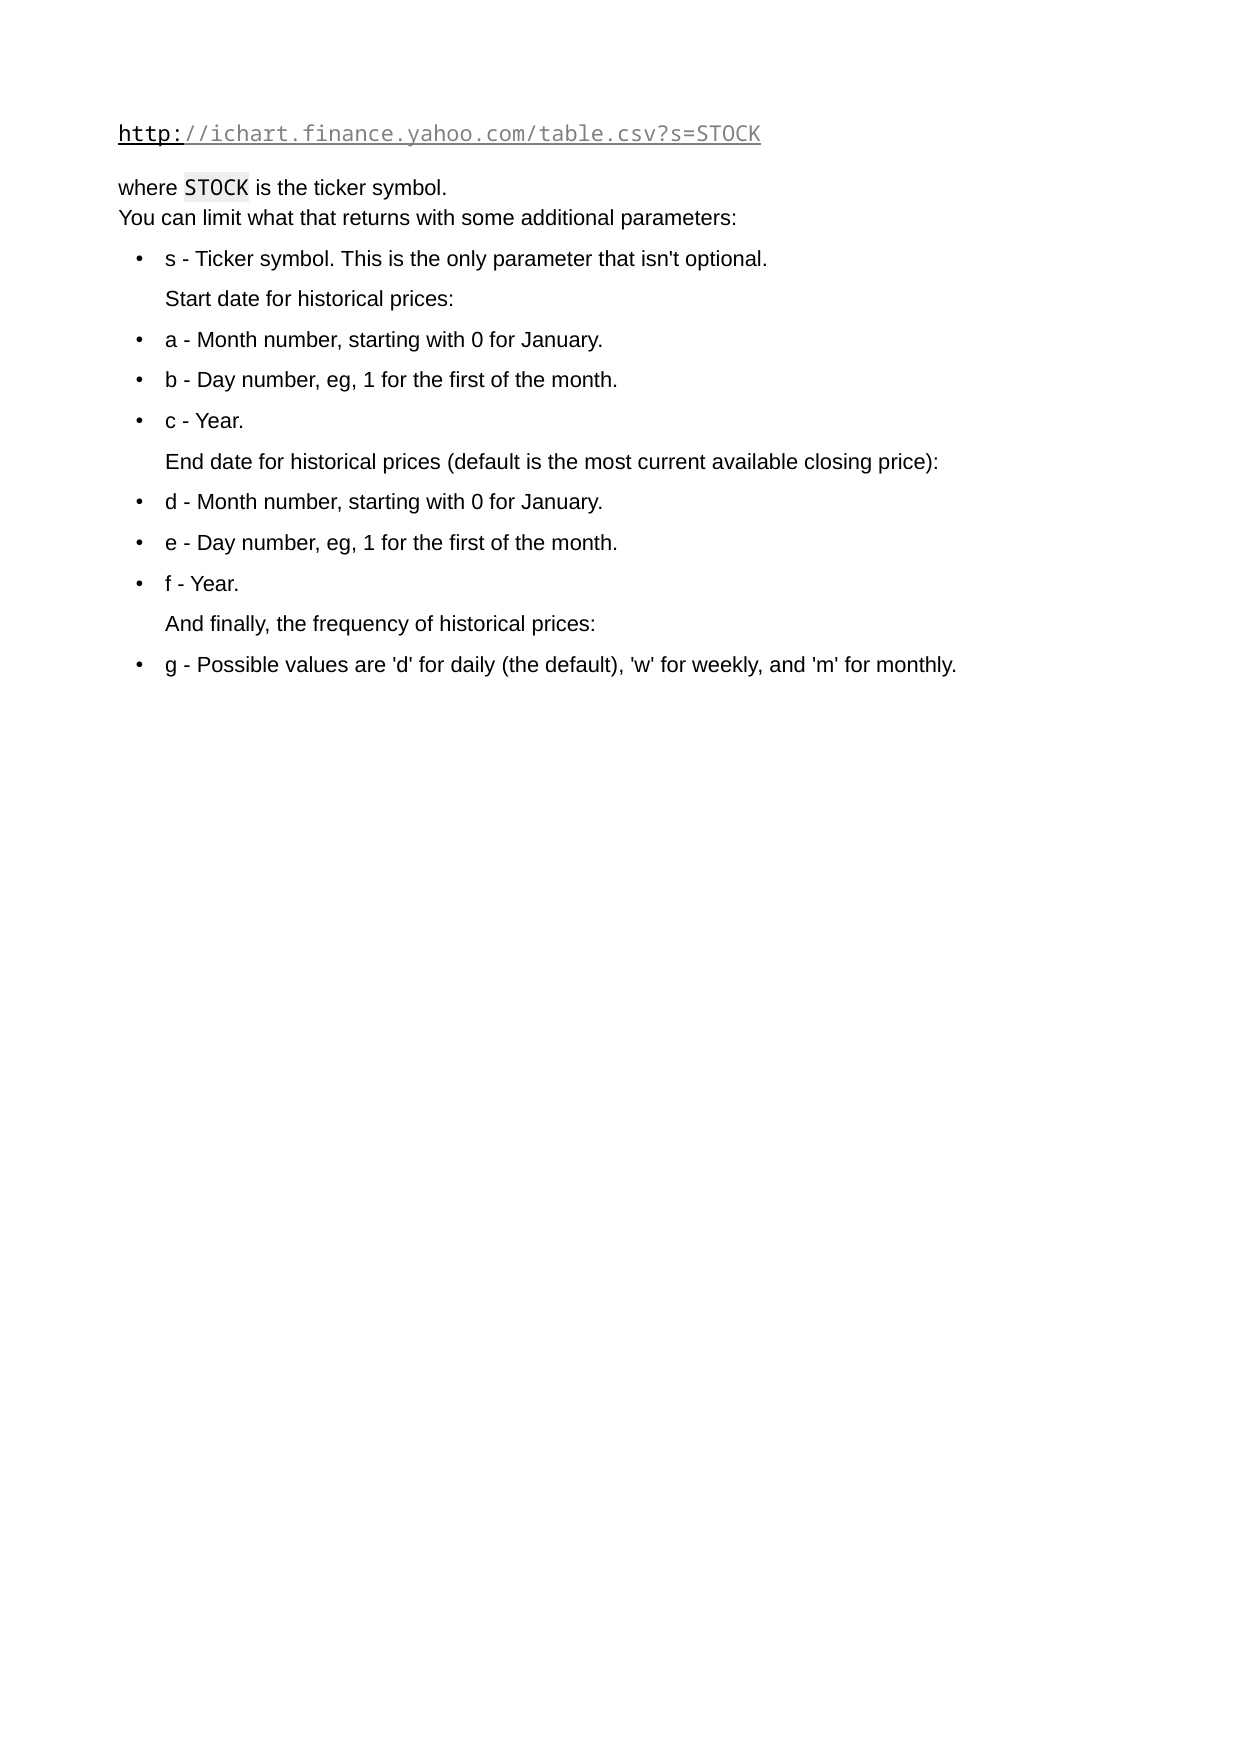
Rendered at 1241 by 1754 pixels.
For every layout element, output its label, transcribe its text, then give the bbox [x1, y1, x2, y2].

list End date for historical prices (default is the most current available closing price): [136, 446, 1122, 474]
list And finally, the frequency of historical prices: [136, 608, 1122, 636]
text http://ichart.finance.yahoo.com/table.csv?s=STOCK [118, 118, 1122, 148]
list c - Year. [136, 405, 1122, 433]
list f - Year. [136, 568, 1122, 596]
list e - Day number, eg, 1 for the first of the month. [136, 527, 1122, 555]
list b - Day number, eg, 1 for the first of the month. [136, 364, 1122, 393]
list s - Ticker symbol. This is the only parameter that isn't optional. [136, 243, 1122, 271]
list Start date for historical prices: [136, 283, 1122, 311]
list g - Possible values are 'd' for daily (the default), 'w' for weekly, and 'm' for monthly. [136, 649, 1122, 677]
list a - Month number, starting with 0 for January. [136, 324, 1122, 352]
text You can limit what that returns with some additional parameters: [118, 202, 1122, 230]
list d - Month number, starting with 0 for January. [136, 486, 1122, 514]
text where STOCK is the ticker symbol. [118, 172, 1122, 202]
